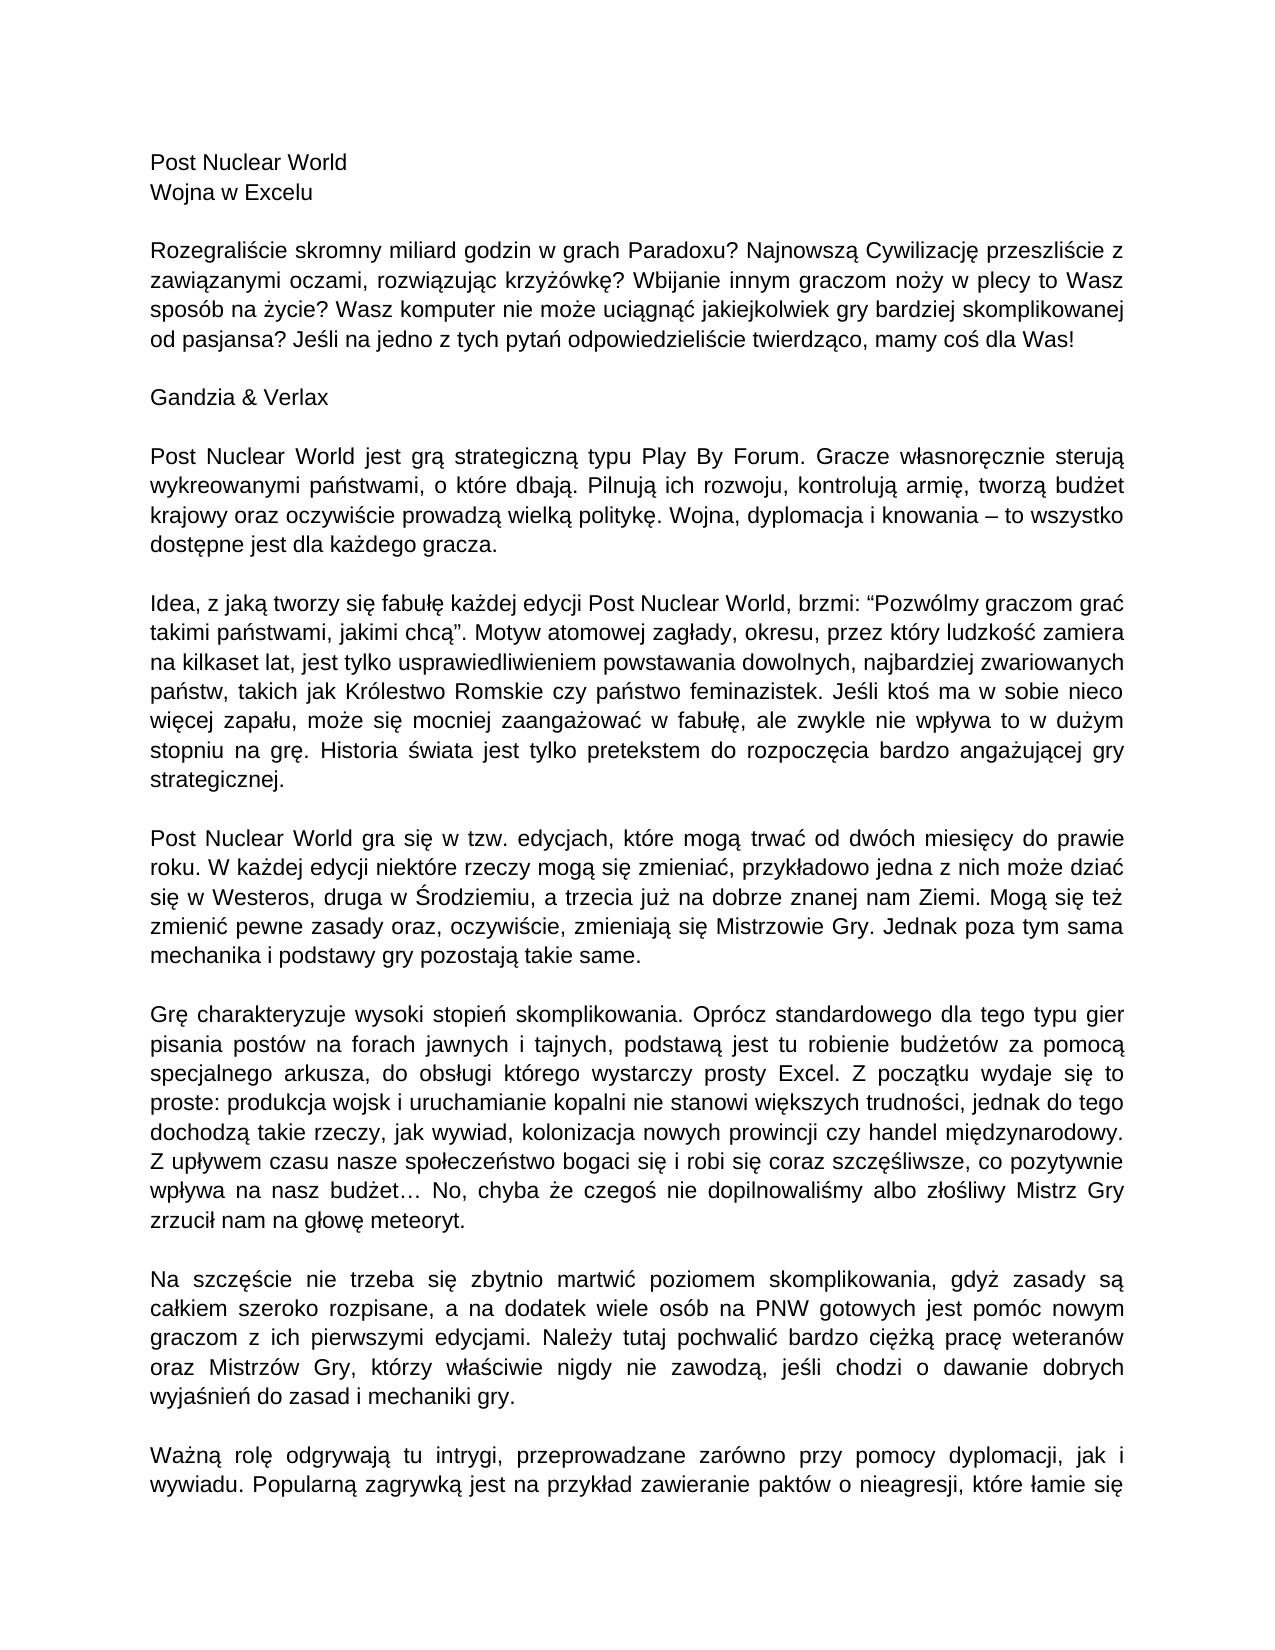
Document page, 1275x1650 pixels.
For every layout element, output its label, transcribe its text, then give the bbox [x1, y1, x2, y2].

text Gandzia & Verlax [150, 385, 1125, 411]
text Ważną rolę odgrywają tu intrygi, przeprowadzane zarówno przy pomocy dyplomacji, jak i wywiadu. Popularną zagrywką jest na przykład zawieranie paktów o nieagresji, które łamie się [150, 1442, 1125, 1497]
text Post Nuclear World [150, 150, 1125, 176]
text Na szczęście nie trzeba się zbytnio martwić poziomem skomplikowania, gdyż zasady są całkiem szeroko rozpisane, a na dodatek wiele osób na PNW gotowych jest pomóc nowym graczom z ich pierwszymi edycjami. Należy tutaj pochwalić bardzo ciężką pracę weteranów oraz Mistrzów Gry, którzy właściwie nigdy nie zawodzą, jeśli chodzi o dawanie dobrych wyjaśnień do zasad i mechaniki gry. [150, 1266, 1125, 1409]
text Grę charakteryzuje wysoki stopień skomplikowania. Oprócz standardowego dla tego typu gier pisania postów na forach jawnych i tajnych, podstawą jest tu robienie budżetów za pomocą specjalnego arkusza, do obsługi którego wystarczy prosty Excel. Z początku wydaje się to proste: produkcja wojsk i uruchamianie kopalni nie stanowi większych trudności, jednak do tego dochodzą takie rzeczy, jak wywiad, kolonizacja nowych prowincji czy handel międzynarodowy. Z upływem czasu nasze społeczeństwo bogaci się i robi się coraz szczęśliwsze, co pozytywnie wpływa na nasz budżet… No, chyba że czegoś nie dopilnowaliśmy albo złośliwy Mistrz Gry zrzucił nam na głowę meteoryt. [150, 1002, 1125, 1233]
text Wojna w Excelu [150, 179, 1125, 205]
text Post Nuclear World jest grą strategiczną typu Play By Forum. Gracze własnoręcznie sterują wykreowanymi państwami, o które dbają. Pilnują ich rozwoju, kontrolują armię, tworzą budżet krajowy oraz oczywiście prowadzą wielką politykę. Wojna, dyplomacja i knowania – to wszystko dostępne jest dla każdego gracza. [150, 444, 1125, 557]
text Post Nuclear World gra się w tzw. edycjach, które mogą trwać od dwóch miesięcy do prawie roku. W każdej edycji niektóre rzeczy mogą się zmieniać, przykładowo jedna z nich może dziać się w Westeros, druga w Środziemiu, a trzecia już na dobrze znanej nam Ziemi. Mogą się też zmienić pewne zasady oraz, oczywiście, zmieniają się Mistrzowie Gry. Jednak poza tym sama mechanika i podstawy gry pozostają takie same. [150, 826, 1125, 969]
text Rozegraliście skromny miliard godzin w grach Paradoxu? Najnowszą Cywilizację przeszliście z zawiązanymi oczami, rozwiązując krzyżówkę? Wbijanie innym graczom noży w plecy to Wasz sposób na życie? Wasz komputer nie może uciągnąć jakiejkolwiek gry bardziej skomplikowanej od pasjansa? Jeśli na jedno z tych pytań odpowiedzieliście twierdząco, mamy coś dla Was! [150, 238, 1125, 352]
text Idea, z jaką tworzy się fabułę każdej edycji Post Nuclear World, brzmi: “Pozwólmy graczom grać takimi państwami, jakimi chcą”. Motyw atomowej zagłady, okresu, przez który ludzkość zamiera na kilkaset lat, jest tylko usprawiedliwieniem powstawania dowolnych, najbardziej zwariowanych państw, takich jak Królestwo Romskie czy państwo feminazistek. Jeśli ktoś ma w sobie nieco więcej zapału, może się mocniej zaangażować w fabułę, ale zwykle nie wpływa to w dużym stopniu na grę. Historia świata jest tylko pretekstem do rozpoczęcia bardzo angażującej gry strategicznej. [150, 591, 1125, 792]
